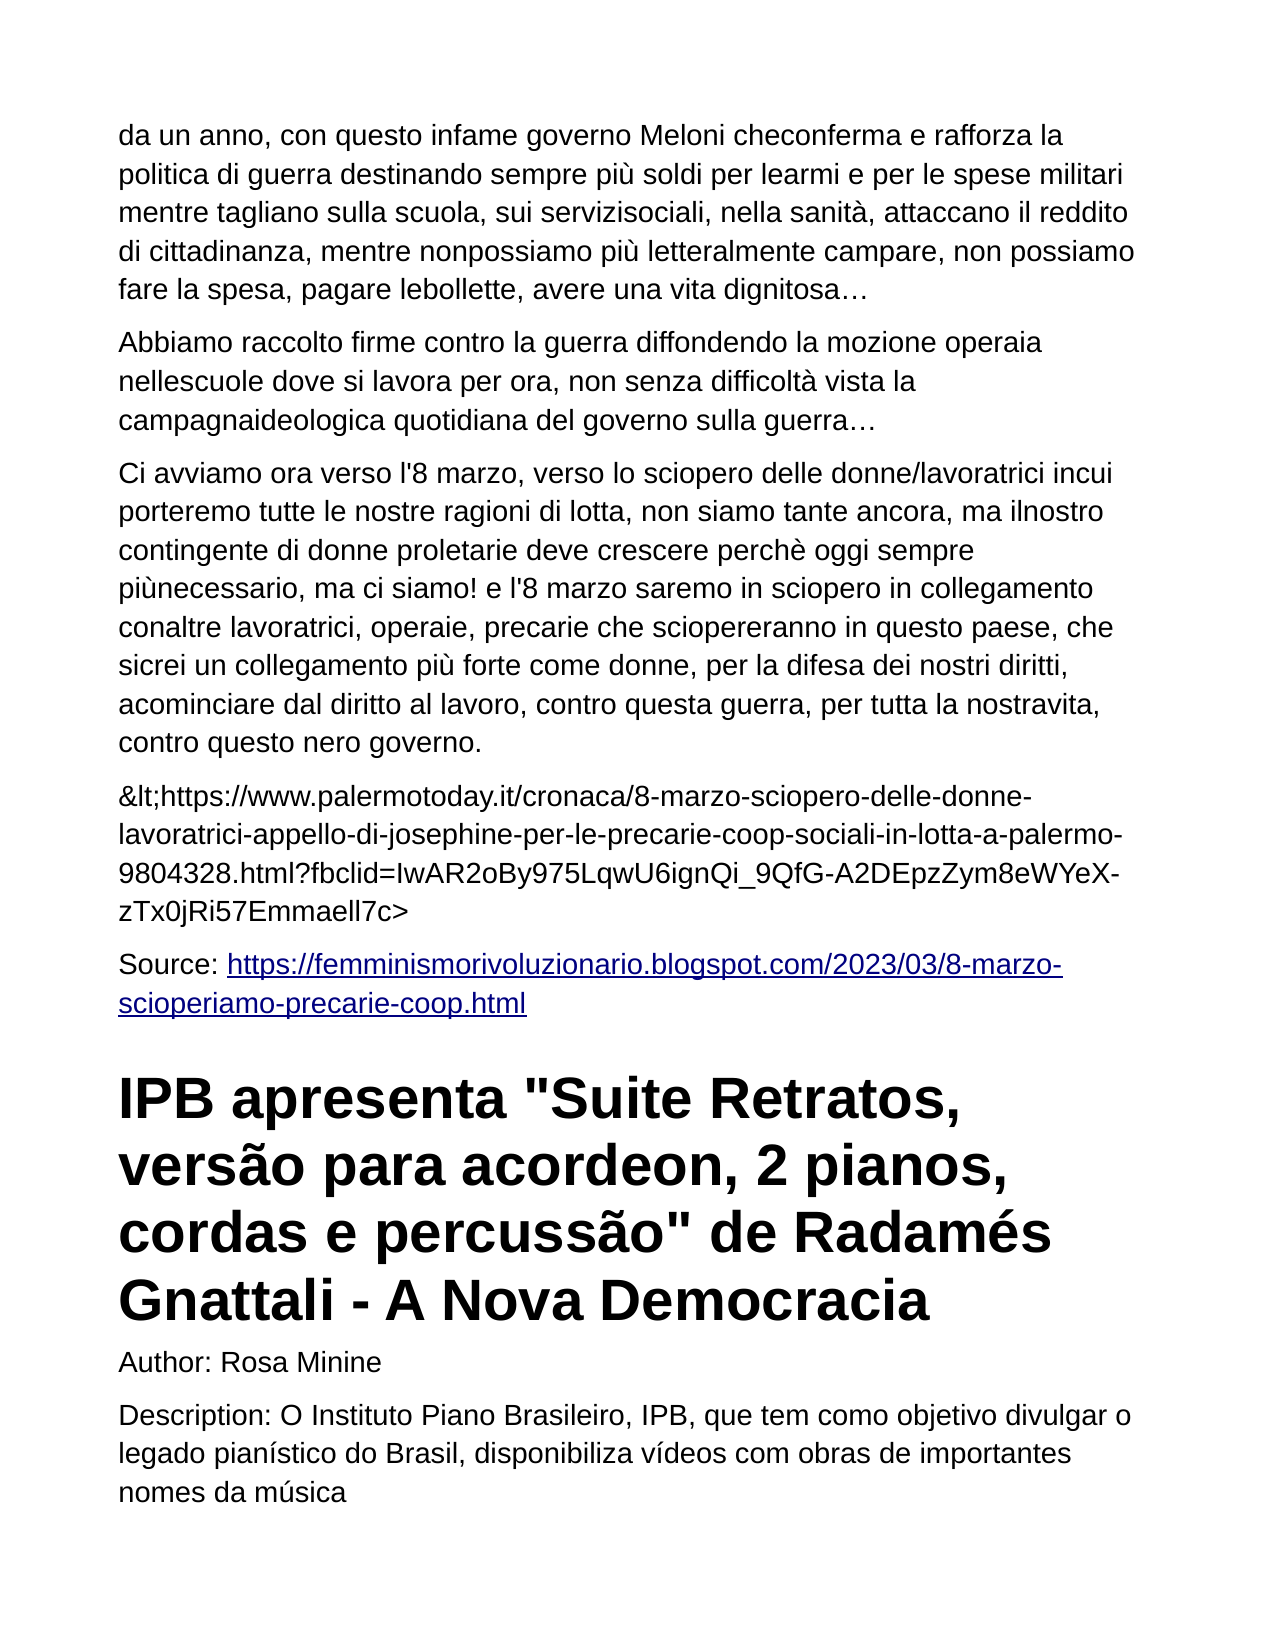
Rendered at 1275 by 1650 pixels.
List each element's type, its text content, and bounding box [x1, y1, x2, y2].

text da un anno, con questo infame governo Meloni checonferma e rafforza la politica di guerra destinando sempre più soldi per learmi e per le spese militari mentre tagliano sulla scuola, sui servizisociali, nella sanità, attaccano il reddito di cittadinanza, mentre nonpossiamo più letteralmente campare, non possiamo fare la spesa, pagare lebollette, avere una vita dignitosa… [118, 118, 1157, 306]
text Source: https://femminismorivoluzionario.blogspot.com/2023/03/8-marzo-scioperiamo-precarie-coop.html [118, 947, 1157, 1019]
subtitle IPB apresenta "Suite Retratos, versão para acordeon, 2 pianos, cordas e percussão" de Radamés Gnattali - A Nova Democracia [118, 1064, 1157, 1332]
text Ci avviamo ora verso l'8 marzo, verso lo sciopero delle donne/lavoratrici incui porteremo tutte le nostre ragioni di lotta, non siamo tante ancora, ma ilnostro contingente di donne proletarie deve crescere perchè oggi sempre piùnecessario, ma ci siamo! e l'8 marzo saremo in sciopero in collegamento conaltre lavoratrici, operaie, precarie che sciopereranno in questo paese, che sicrei un collegamento più forte come donne, per la difesa dei nostri diritti, acominciare dal diritto al lavoro, contro questa guerra, per tutta la nostravita, contro questo nero governo. [118, 456, 1157, 759]
text &lt;https://www.palermotoday.it/cronaca/8-marzo-sciopero-delle-donne-lavoratrici-appello-di-josephine-per-le-precarie-coop-sociali-in-lotta-a-palermo-9804328.html?fbclid=IwAR2oBy975LqwU6ignQi_9QfG-A2DEpzZym8eWYeX-zTx0jRi57Emmaell7c> [118, 778, 1157, 928]
text Abbiamo raccolto firme contro la guerra diffondendo la mozione operaia nellescuole dove si lavora per ora, non senza difficoltà vista la campagnaideologica quotidiana del governo sulla guerra… [118, 325, 1157, 436]
text Description: O Instituto Piano Brasileiro, IPB, que tem como objetivo divulgar o legado pianístico do Brasil, disponibiliza vídeos com obras de importantes nomes da música [118, 1398, 1157, 1508]
text Author: Rosa Minine [118, 1345, 1157, 1378]
